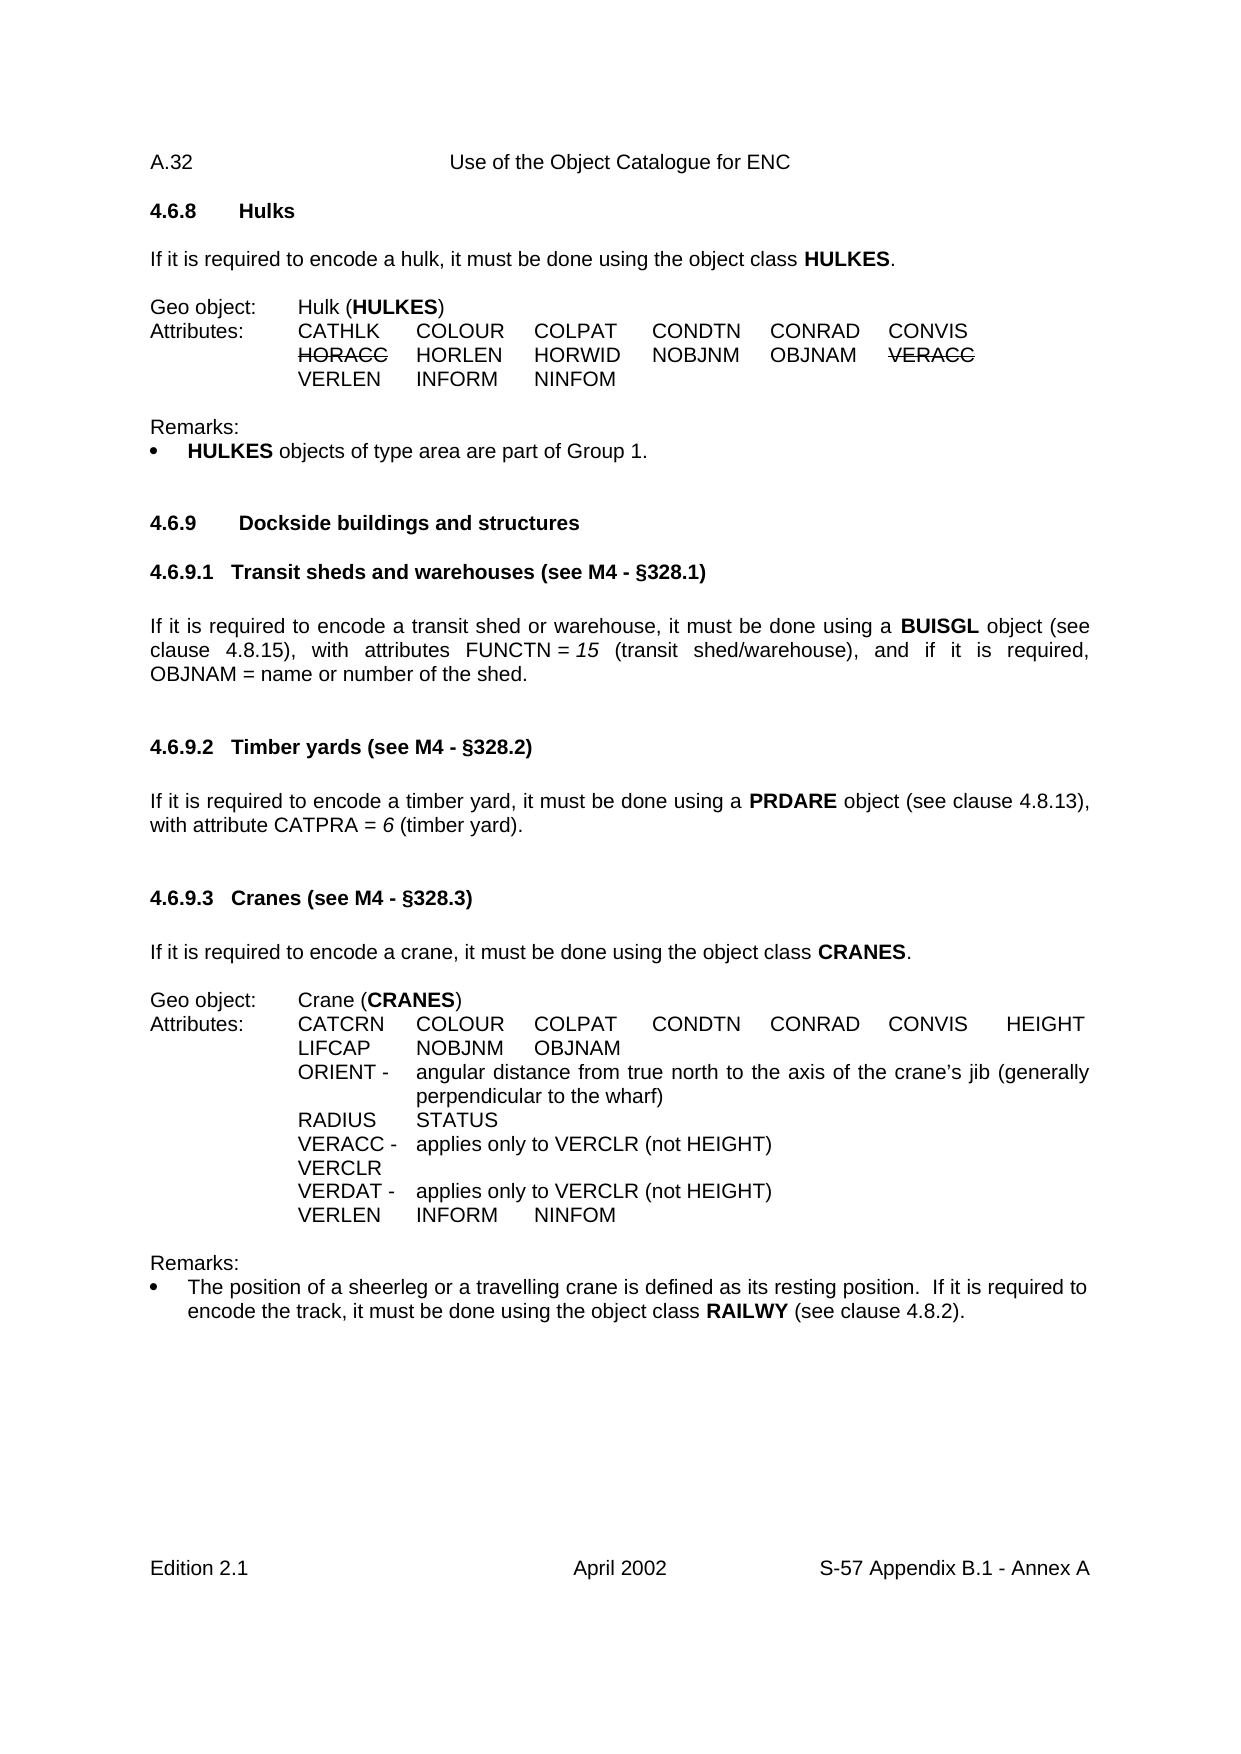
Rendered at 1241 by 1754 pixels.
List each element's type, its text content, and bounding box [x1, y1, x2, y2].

text If it is required to encode a hulk, it must be done using the object class HULKES. [150, 247, 1090, 271]
text If it is required to encode a crane, it must be done using the object class CRANES. [150, 940, 1090, 964]
text If it is required to encode a transit shed or warehouse, it must be done using a BUISGL object (see clause 4.8.15), with attributes FUNCTN = 15 (transit shed/warehouse), and if it is required, OBJNAM = name or number of the shed. [150, 614, 1090, 686]
subtitle 4.6.9.3 Cranes (see M4 - §328.3) [150, 886, 1090, 909]
list HULKES objects of type area are part of Group 1. [150, 438, 1090, 463]
text Remarks: [150, 1251, 1090, 1275]
text LIFCAP NOBJNM OBJNAM [150, 1036, 1090, 1059]
text HORACC HORLEN HORWID NOBJNM OBJNAM VERACC [150, 343, 1090, 367]
list The position of a sheerleg or a travelling crane is defined as its resting position. If it is required to encode the track, it must be done using the object class RAILWY (see clause 4.8.2). [150, 1275, 1090, 1323]
text VERACC - applies only to VERCLR (not HEIGHT) [150, 1131, 1090, 1155]
text Attributes: CATCRN COLOUR COLPAT CONDTN CONRAD CONVIS HEIGHT [150, 1012, 1090, 1036]
text Geo object: Crane (CRANES) [150, 988, 1090, 1012]
text If it is required to encode a timber yard, it must be done using a PRDARE object (see clause 4.8.13), with attribute CATPRA = 6 (timber yard). [150, 789, 1090, 837]
subtitle 4.6.9.2 Timber yards (see M4 - §328.2) [150, 734, 1090, 758]
text VERLEN INFORM NINFOM [150, 367, 1090, 391]
text ORIENT - angular distance from true north to the axis of the crane’s jib (generally perpendicular to the wharf) [298, 1059, 1090, 1107]
subtitle 4.6.8 Hulks [150, 199, 1090, 223]
text Attributes: CATHLK COLOUR COLPAT CONDTN CONRAD CONVIS [150, 319, 1090, 343]
text Geo object: Hulk (HULKES) [150, 295, 1090, 319]
text VERDAT - applies only to VERCLR (not HEIGHT) [150, 1179, 1090, 1203]
text VERCLR [150, 1155, 1090, 1179]
subtitle 4.6.9.1 Transit sheds and warehouses (see M4 - §328.1) [150, 559, 1090, 583]
text VERLEN INFORM NINFOM [150, 1203, 1090, 1227]
text Remarks: [150, 414, 1090, 438]
text RADIUS STATUS [150, 1107, 1090, 1131]
subtitle 4.6.9 Dockside buildings and structures [150, 511, 1090, 534]
